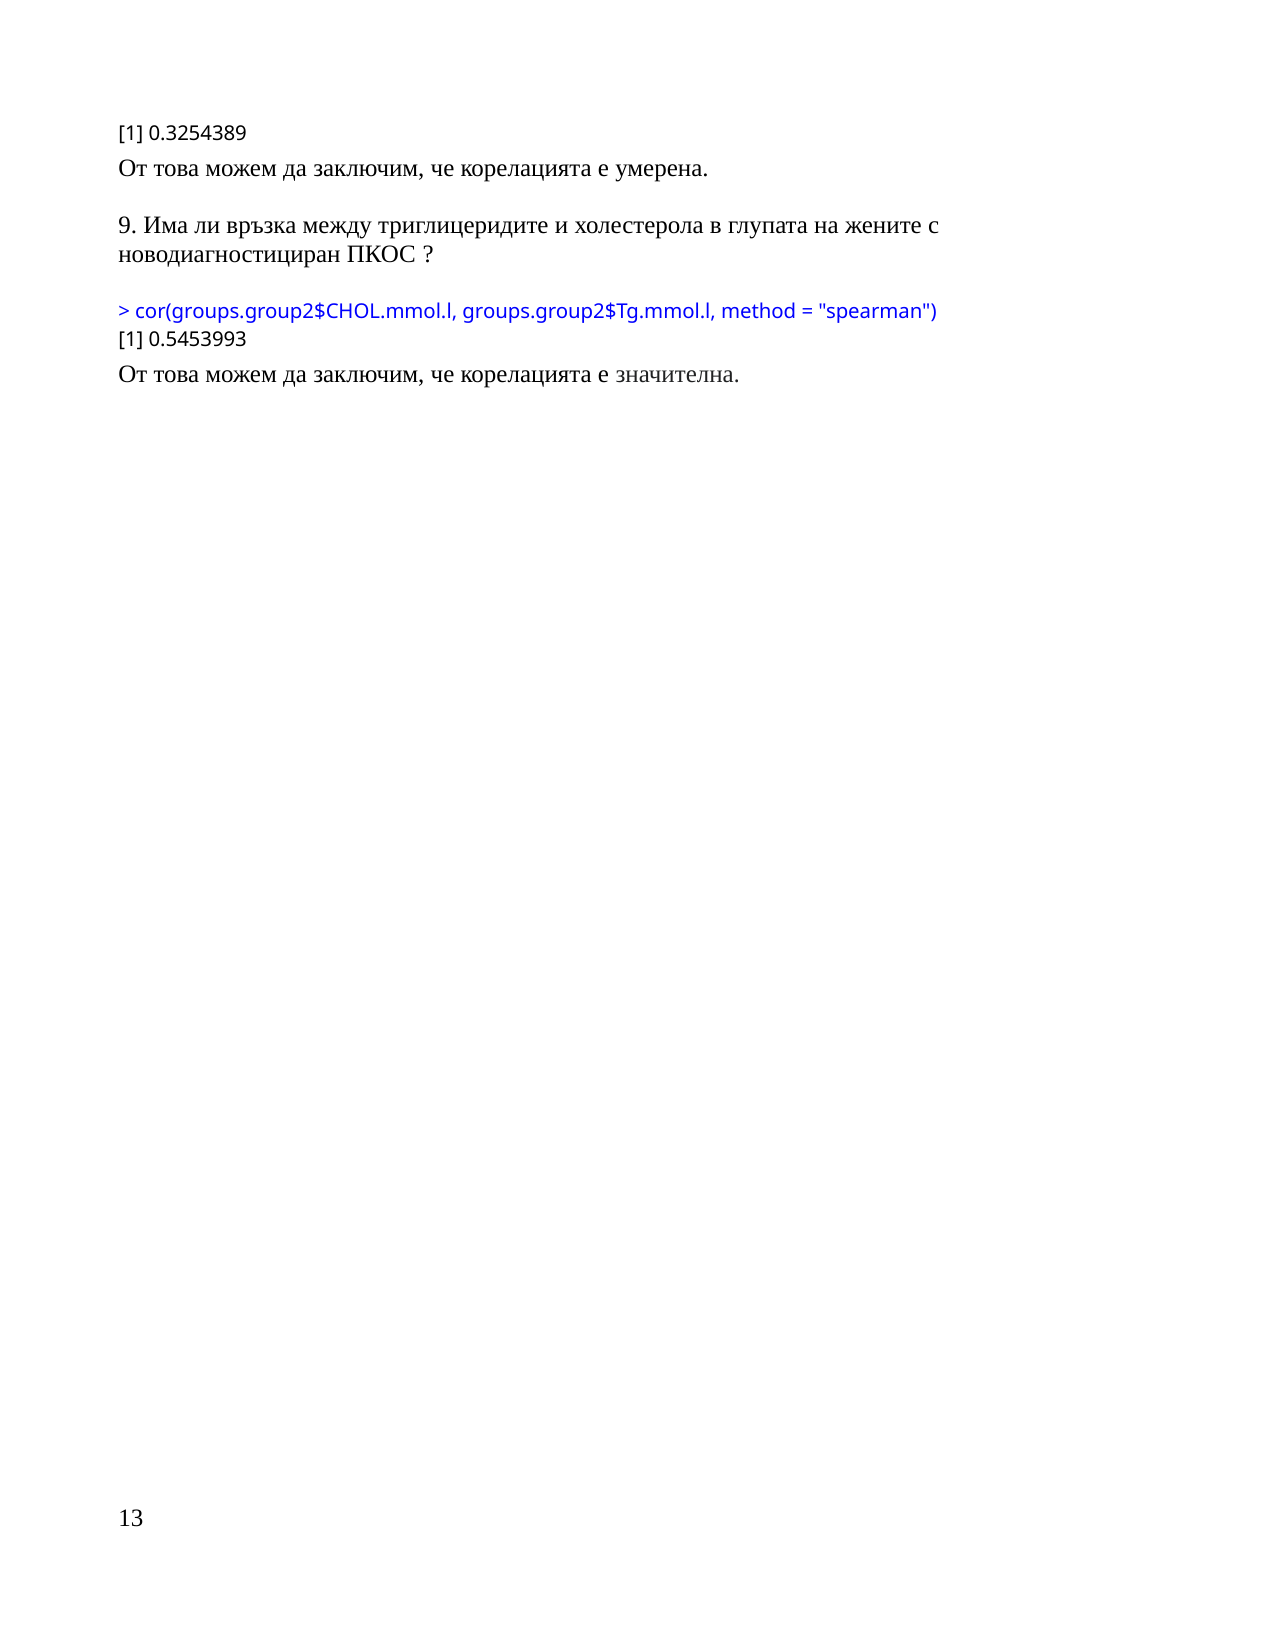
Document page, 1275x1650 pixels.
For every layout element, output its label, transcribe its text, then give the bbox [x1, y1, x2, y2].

text От това можем да заключим, че корелацията е умерена. [118, 153, 1157, 181]
text [1] 0.3254389 [118, 118, 1157, 146]
text [1] 0.5453993 [118, 324, 1157, 352]
text > cor(groups.group2$CHOL.mmol.l, groups.group2$Tg.mmol.l, method = "spearman") [118, 296, 1157, 324]
text От това можем да заключим, че корелацията е значителна. [118, 359, 1157, 388]
text 9. Има ли връзка между триглицеридите и холестерола в глупата на жените с новодиагностициран ПКОС ? [118, 210, 1157, 268]
